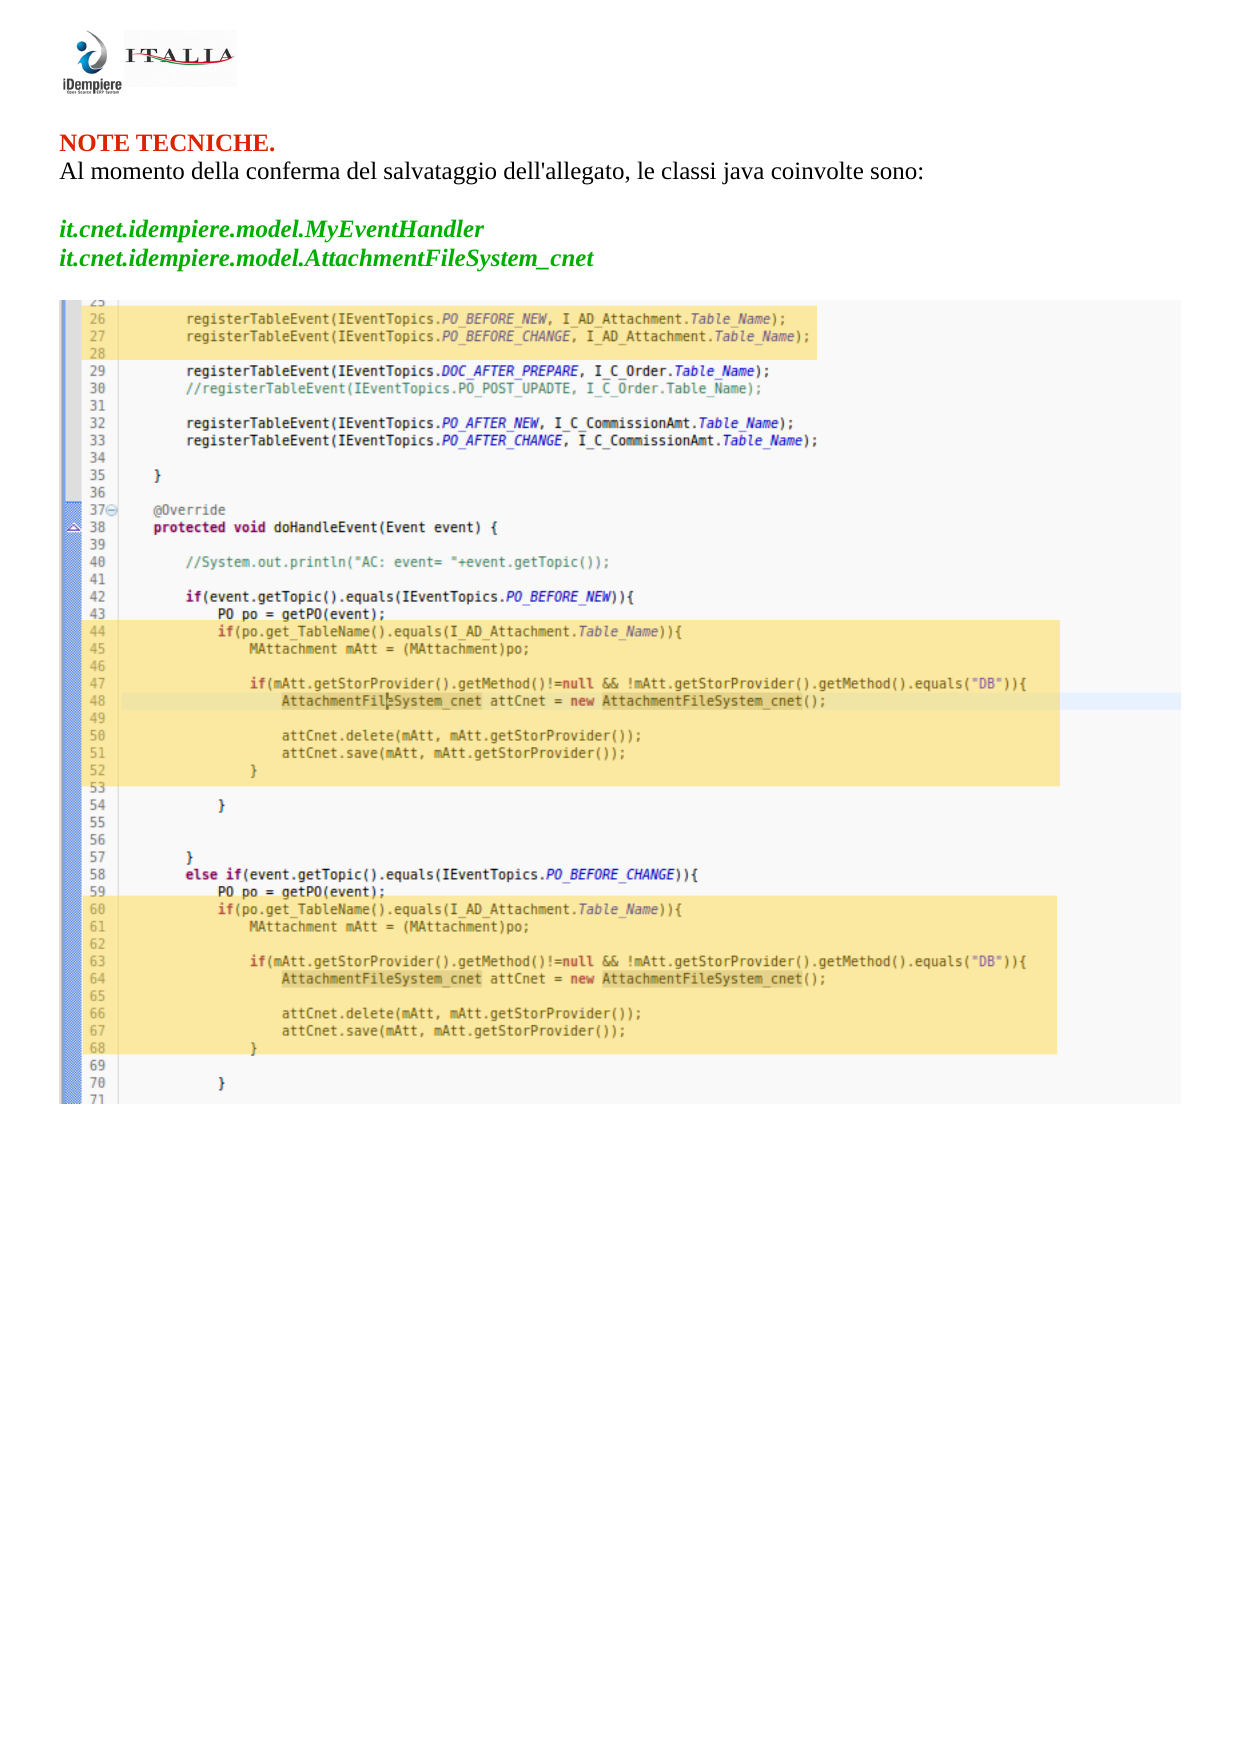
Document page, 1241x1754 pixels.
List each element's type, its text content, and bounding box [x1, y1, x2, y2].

text Al momento della conferma del salvataggio dell'allegato, le classi java coinvolte sono: [59, 156, 1181, 185]
picture [59, 300, 1182, 1104]
text it.cnet.idempiere.model.MyEventHandler [59, 214, 1181, 243]
text NOTE TECNICHE. [59, 128, 1181, 156]
text it.cnet.idempiere.model.AttachmentFileSystem_cnet [59, 243, 1181, 271]
picture [59, 30, 237, 94]
